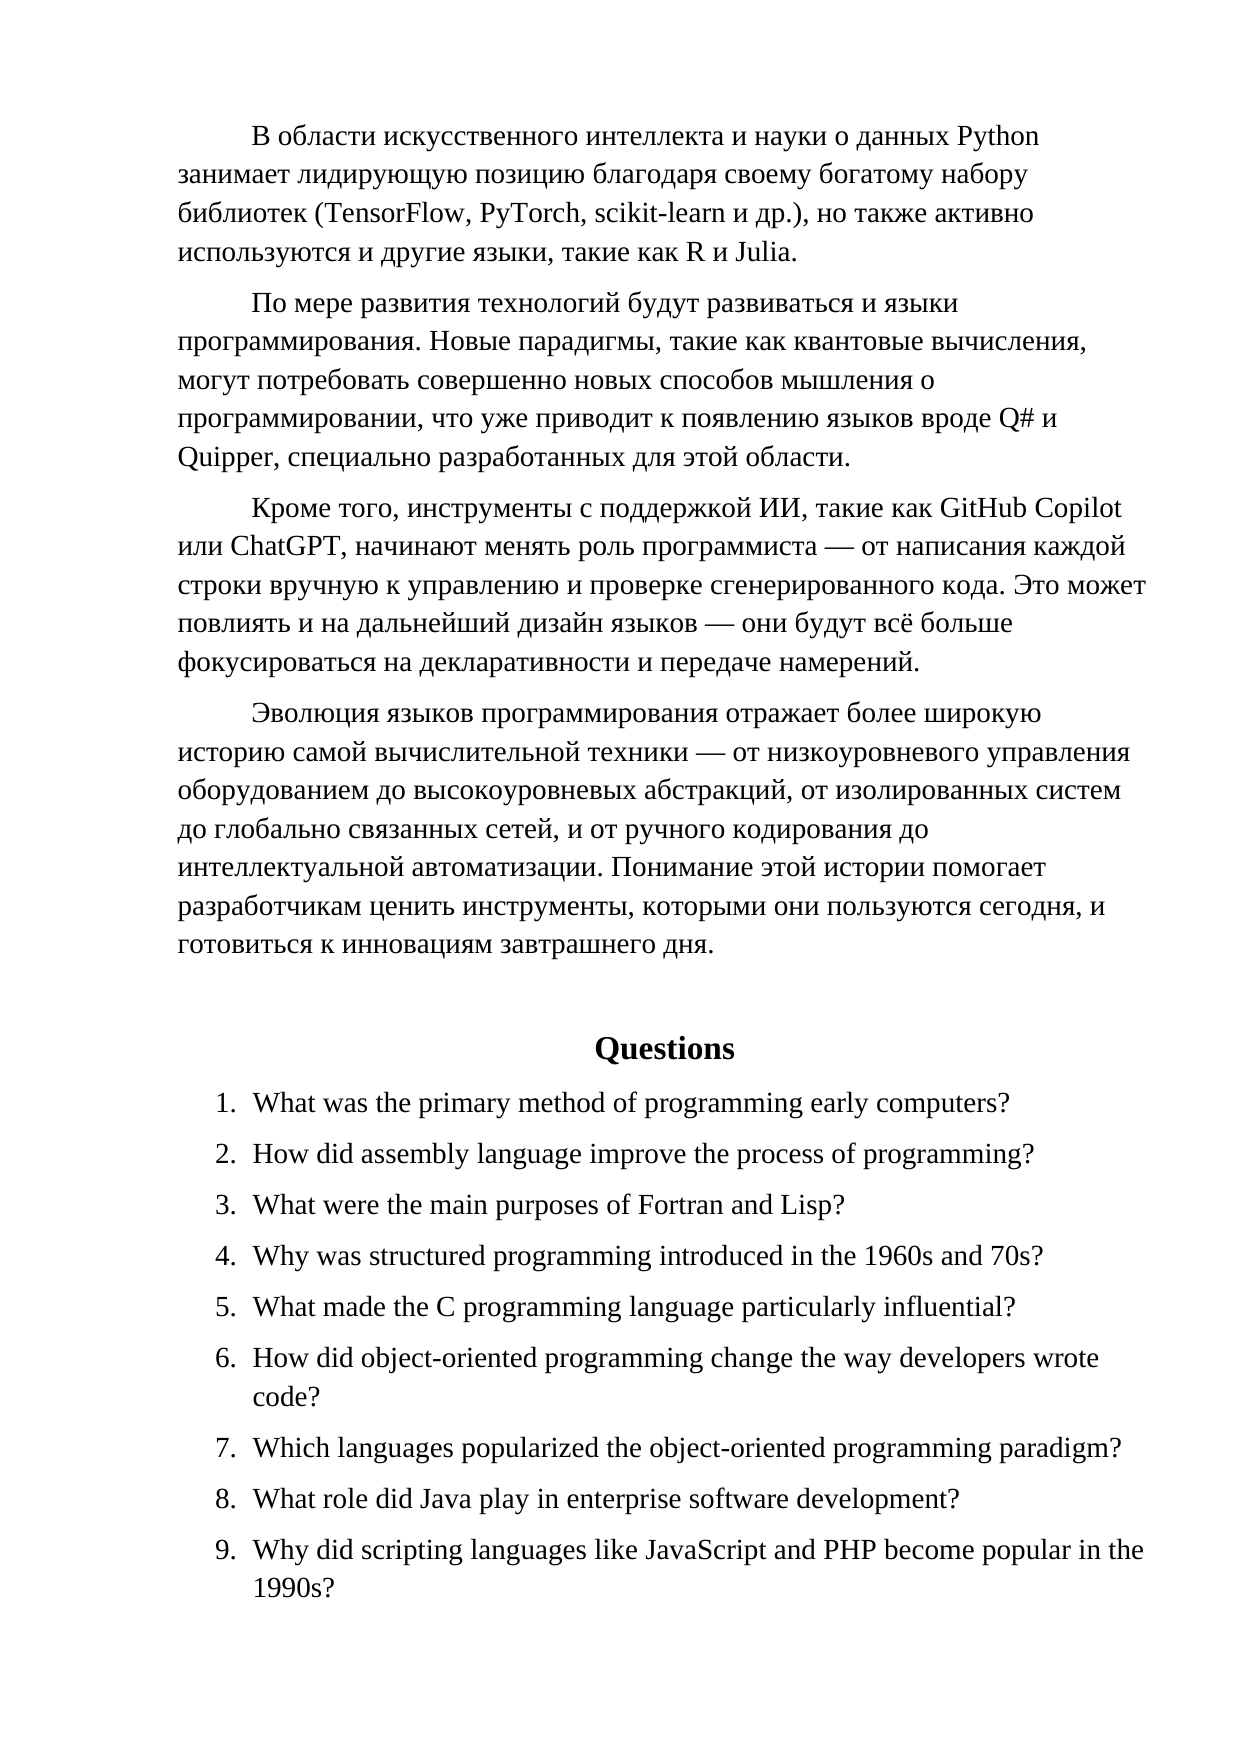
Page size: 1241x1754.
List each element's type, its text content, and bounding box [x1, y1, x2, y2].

text По мере развития технологий будут развиваться и языки программирования. Новые парадигмы, такие как квантовые вычисления, могут потребовать совершенно новых способов мышления о программировании, что уже приводит к появлению языков вроде Q# и Quipper, специально разработанных для этой области. [177, 285, 1152, 472]
text Кроме того, инструменты с поддержкой ИИ, такие как GitHub Copilot или ChatGPT, начинают менять роль программиста — от написания каждой строки вручную к управлению и проверке сгенерированного кода. Это может повлиять и на дальнейший дизайн языков — они будут всё больше фокусироваться на декларативности и передаче намерений. [177, 490, 1152, 678]
text В области искусственного интеллекта и науки о данных Python занимает лидирующую позицию благодаря своему богатому набору библиотек (TensorFlow, PyTorch, scikit-learn и др.), но также активно используются и другие языки, такие как R и Julia. [177, 118, 1152, 267]
list What was the primary method of programming early computers? [215, 1085, 1152, 1119]
text Questions [177, 1028, 1152, 1067]
text Эволюция языков программирования отражает более широкую историю самой вычислительной техники — от низкоуровневого управления оборудованием до высокоуровневых абстракций, от изолированных систем до глобально связанных сетей, и от ручного кодирования до интеллектуальной автоматизации. Понимание этой истории помогает разработчикам ценить инструменты, которыми они пользуются сегодня, и готовиться к инновациям завтрашнего дня. [177, 695, 1152, 960]
list How did object-oriented programming change the way developers wrote code? [215, 1340, 1152, 1412]
list What role did Java play in enterprise software development? [215, 1481, 1152, 1514]
list Which languages popularized the object-oriented programming paradigm? [215, 1430, 1152, 1463]
list What were the main purposes of Fortran and Lisp? [215, 1187, 1152, 1221]
list Why was structured programming introduced in the 1960s and 70s? [215, 1238, 1152, 1272]
list How did assembly language improve the process of programming? [215, 1136, 1152, 1170]
list Why did scripting languages like JavaScript and PHP become popular in the 1990s? [215, 1532, 1152, 1604]
list What made the C programming language particularly influential? [215, 1289, 1152, 1323]
